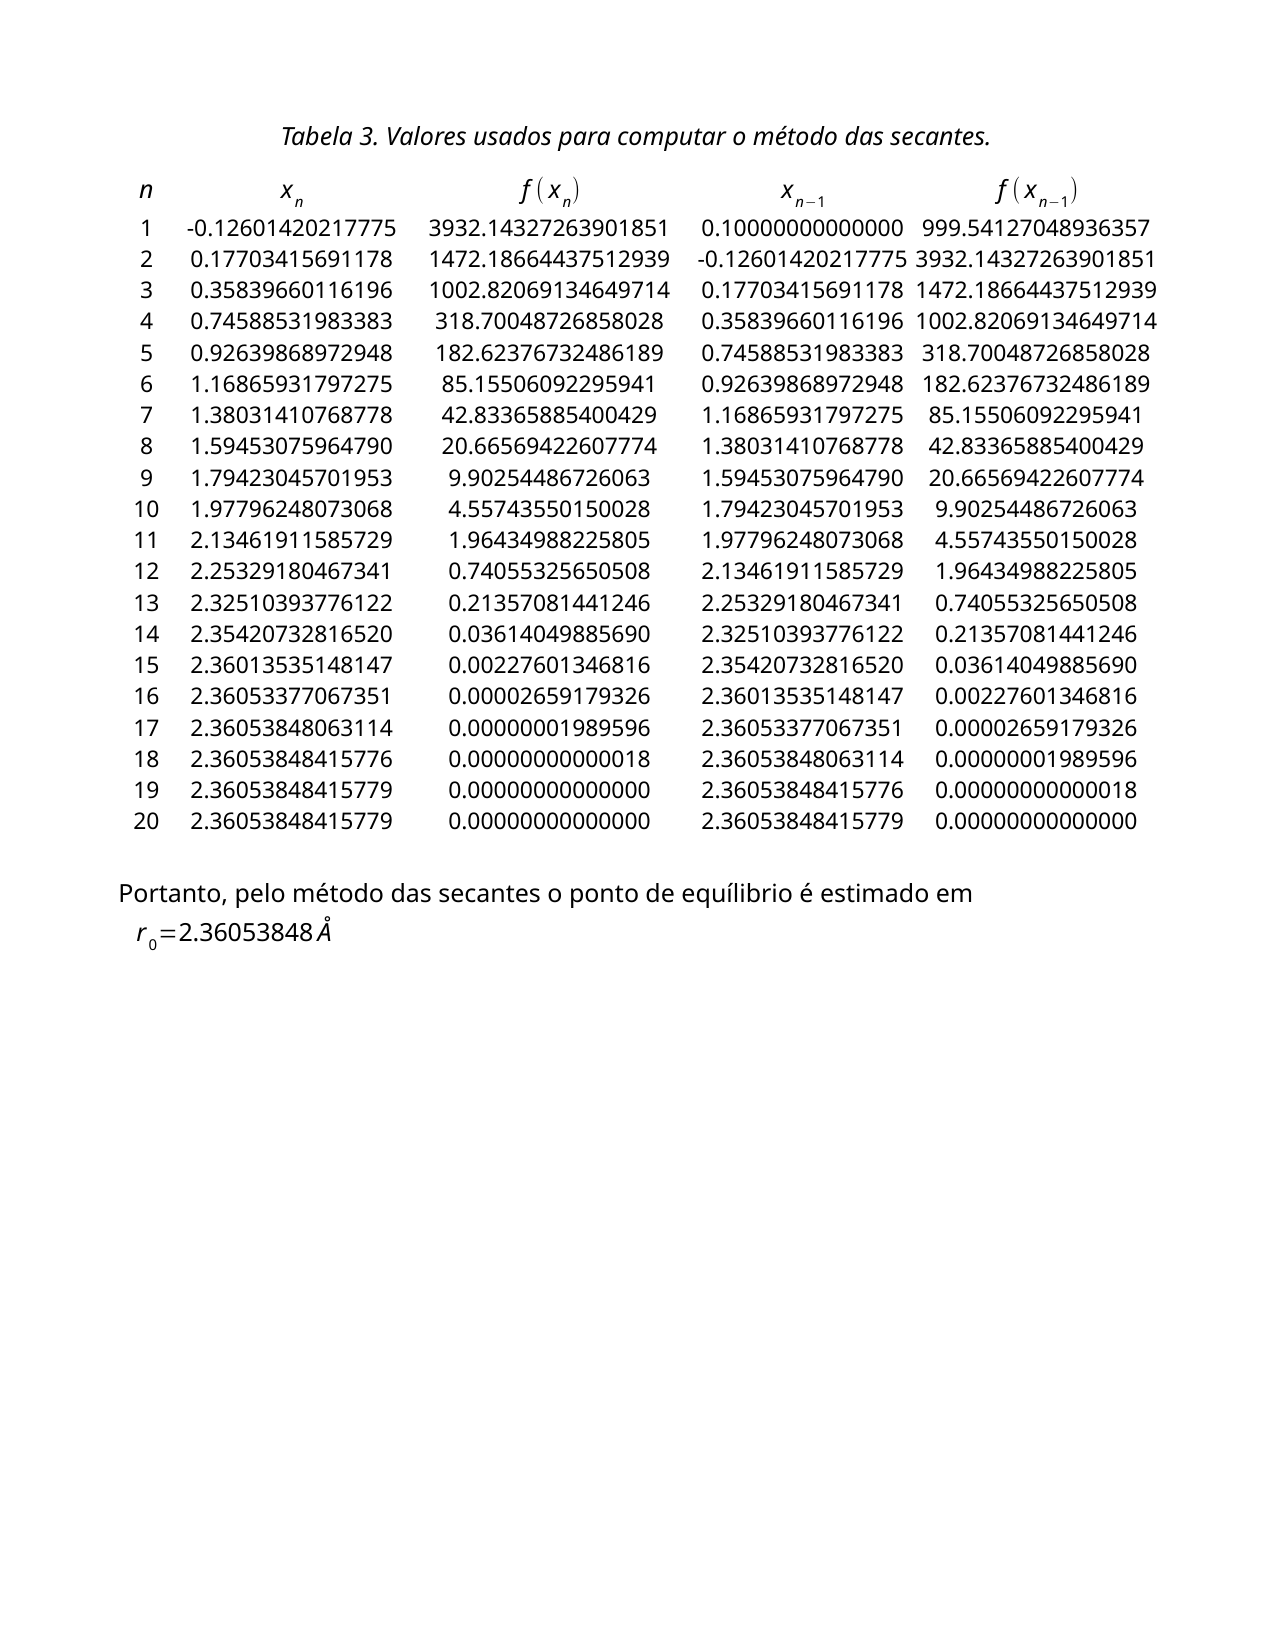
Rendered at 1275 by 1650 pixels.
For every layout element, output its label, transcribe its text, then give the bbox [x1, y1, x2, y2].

table_header [690, 172, 915, 211]
table_cell 42.83365885400429 [915, 430, 1157, 461]
table_cell -0.12601420217775 [690, 243, 915, 274]
table_cell 16 [118, 680, 174, 711]
table_cell 6 [118, 368, 174, 399]
table_cell 2.36053848063114 [174, 711, 409, 743]
table_cell 0.74588531983383 [174, 305, 409, 336]
table_cell 999.54127048936357 [915, 211, 1157, 243]
table_cell 1.16865931797275 [174, 368, 409, 399]
table_cell 2.36053848415779 [174, 805, 409, 836]
table_cell 0.74055325650508 [409, 555, 690, 586]
table_cell 4.55743550150028 [409, 493, 690, 524]
table_cell 0.00000000000000 [409, 774, 690, 805]
table_cell 2.35420732816520 [174, 618, 409, 649]
table_cell 20.66569422607774 [409, 430, 690, 461]
table_cell 1.96434988225805 [409, 524, 690, 555]
table_cell 0.92639868972948 [174, 336, 409, 368]
table_cell 2.13461911585729 [174, 524, 409, 555]
table_cell 10 [118, 493, 174, 524]
table_header [118, 172, 174, 211]
table_cell 3 [118, 274, 174, 305]
table_cell 85.15506092295941 [915, 399, 1157, 430]
table_cell 1.97796248073068 [690, 524, 915, 555]
table_header [409, 172, 690, 211]
table_cell 0.10000000000000 [690, 211, 915, 243]
table_cell 0.00000000000000 [409, 805, 690, 836]
table_cell 15 [118, 649, 174, 680]
table_cell 1002.82069134649714 [915, 305, 1157, 336]
table_cell 11 [118, 524, 174, 555]
table_cell 0.92639868972948 [690, 368, 915, 399]
table_cell 1.59453075964790 [174, 430, 409, 461]
table_cell 0.00000001989596 [915, 743, 1157, 774]
table_cell 9 [118, 461, 174, 493]
table_cell -0.12601420217775 [174, 211, 409, 243]
table_cell 1.97796248073068 [174, 493, 409, 524]
table_cell 1472.18664437512939 [409, 243, 690, 274]
table_cell 2.36013535148147 [690, 680, 915, 711]
table_cell 2.25329180467341 [174, 555, 409, 586]
table_cell 9.90254486726063 [409, 461, 690, 493]
table_cell 85.15506092295941 [409, 368, 690, 399]
table_cell 0.00000001989596 [409, 711, 690, 743]
table_cell 2.36053377067351 [174, 680, 409, 711]
table_cell 4 [118, 305, 174, 336]
table_cell 4.55743550150028 [915, 524, 1157, 555]
table_cell 2.32510393776122 [174, 586, 409, 618]
table_cell 2.36053377067351 [690, 711, 915, 743]
table_cell 2.32510393776122 [690, 618, 915, 649]
table_cell 182.62376732486189 [409, 336, 690, 368]
table_cell 1.96434988225805 [915, 555, 1157, 586]
table_header [174, 172, 409, 211]
table_cell 0.21357081441246 [915, 618, 1157, 649]
table_header [915, 172, 1157, 211]
table_cell 318.70048726858028 [409, 305, 690, 336]
table_cell 12 [118, 555, 174, 586]
table_cell 1 [118, 211, 174, 243]
table_cell 318.70048726858028 [915, 336, 1157, 368]
table_cell 0.00000000000018 [915, 774, 1157, 805]
table_cell 2.36053848063114 [690, 743, 915, 774]
table_cell 182.62376732486189 [915, 368, 1157, 399]
table_cell 9.90254486726063 [915, 493, 1157, 524]
table_cell 2.36053848415779 [690, 805, 915, 836]
table_cell 20.66569422607774 [915, 461, 1157, 493]
table_cell 2.36053848415776 [690, 774, 915, 805]
table_cell 2.36053848415779 [174, 774, 409, 805]
table_cell 7 [118, 399, 174, 430]
text Portanto, pelo método das secantes o ponto de equílibrio é estimado em [118, 876, 1157, 954]
table_cell 2.25329180467341 [690, 586, 915, 618]
table_cell 0.74588531983383 [690, 336, 915, 368]
table_cell 19 [118, 774, 174, 805]
table_cell 13 [118, 586, 174, 618]
table_cell 2.35420732816520 [690, 649, 915, 680]
table_cell 0.17703415691178 [690, 274, 915, 305]
table_cell 2.13461911585729 [690, 555, 915, 586]
table_cell 0.00000000000018 [409, 743, 690, 774]
table_cell 1.59453075964790 [690, 461, 915, 493]
table_cell 0.00227601346816 [409, 649, 690, 680]
table_cell 1.38031410768778 [174, 399, 409, 430]
table_cell 2.36053848415776 [174, 743, 409, 774]
table_cell 20 [118, 805, 174, 836]
table_cell 42.83365885400429 [409, 399, 690, 430]
table_cell 0.03614049885690 [409, 618, 690, 649]
table_cell 8 [118, 430, 174, 461]
table_cell 0.74055325650508 [915, 586, 1157, 618]
table_cell 5 [118, 336, 174, 368]
table_cell 0.00002659179326 [409, 680, 690, 711]
table_cell 1472.18664437512939 [915, 274, 1157, 305]
table_cell 18 [118, 743, 174, 774]
table_cell 2.36013535148147 [174, 649, 409, 680]
table_cell 1.79423045701953 [690, 493, 915, 524]
table_cell 1.16865931797275 [690, 399, 915, 430]
table_cell 2 [118, 243, 174, 274]
text Tabela 3. Valores usados para computar o método das secantes. [118, 118, 1157, 152]
table_cell 0.00000000000000 [915, 805, 1157, 836]
table_cell 1.38031410768778 [690, 430, 915, 461]
table_cell 3932.14327263901851 [915, 243, 1157, 274]
table_cell 3932.14327263901851 [409, 211, 690, 243]
table_cell 0.35839660116196 [690, 305, 915, 336]
table_cell 0.03614049885690 [915, 649, 1157, 680]
table_cell 0.21357081441246 [409, 586, 690, 618]
table_cell 14 [118, 618, 174, 649]
table_cell 1.79423045701953 [174, 461, 409, 493]
table_cell 0.17703415691178 [174, 243, 409, 274]
table_cell 0.35839660116196 [174, 274, 409, 305]
table_cell 1002.82069134649714 [409, 274, 690, 305]
table_cell 0.00002659179326 [915, 711, 1157, 743]
table_cell 17 [118, 711, 174, 743]
table_cell 0.00227601346816 [915, 680, 1157, 711]
